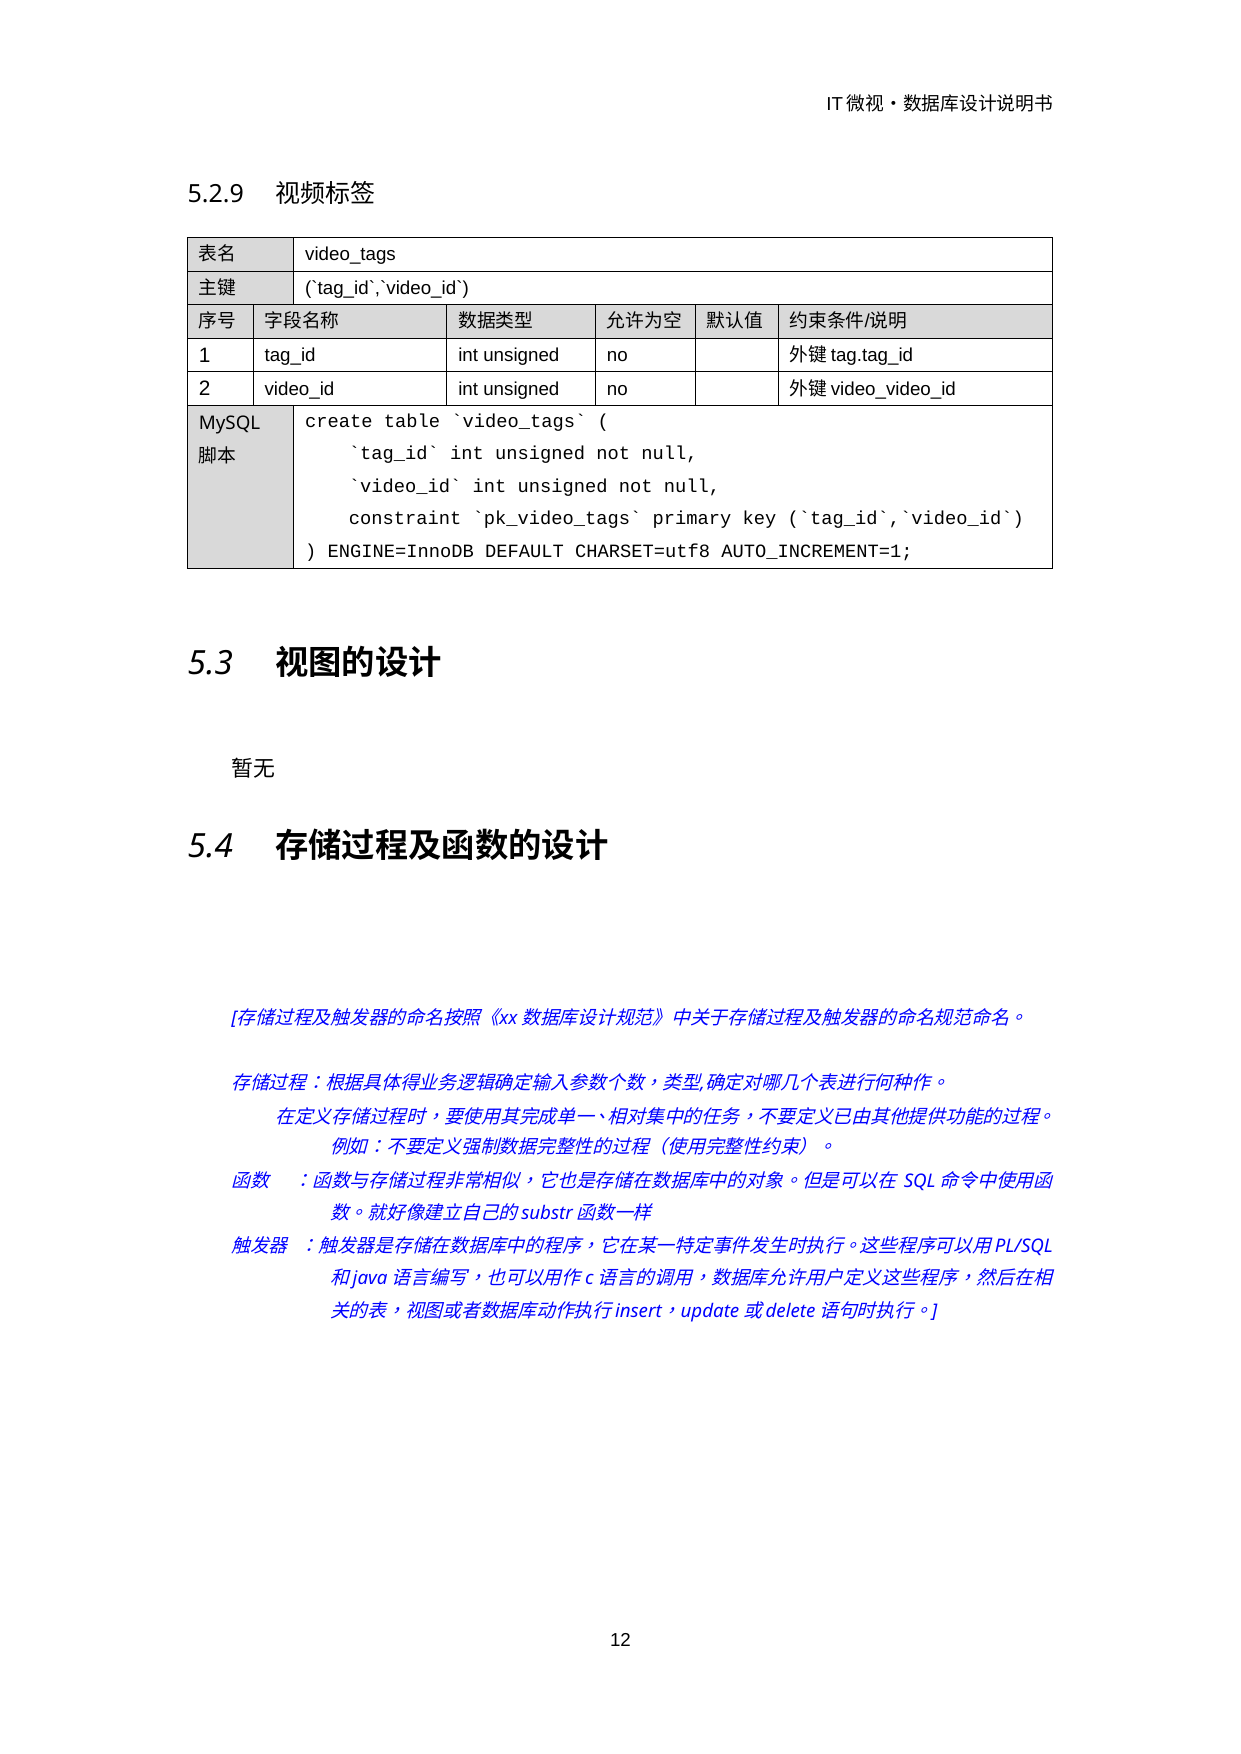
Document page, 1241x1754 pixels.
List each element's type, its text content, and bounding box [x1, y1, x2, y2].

text 在定义存储过程时，要使用其完成单一、相对集中的任务，不要定义已由其他提供功能的过程。例如：不要定义强制数据完整性的过程（使用完整性约束）。 [231, 1099, 1053, 1164]
table_cell no [596, 339, 695, 371]
table_cell 序号 [188, 305, 253, 338]
table_cell 数据类型 [447, 305, 595, 338]
table_cell 允许为空 [596, 305, 695, 338]
table_cell [696, 339, 778, 371]
table_cell video_id [254, 372, 446, 405]
table_cell 字段名称 [254, 305, 446, 338]
table_header 表名 [188, 238, 293, 271]
text 暂无 [187, 753, 1053, 785]
table_cell 约束条件/说明 [779, 305, 1052, 338]
table_cell 外键video_video_id [779, 372, 1052, 405]
subtitle 视频标签 [187, 159, 1053, 224]
table_cell int unsigned [447, 339, 595, 371]
table_cell 外键tag.tag_id [779, 339, 1052, 371]
text 函数 ：函数与存储过程非常相似，它也是存储在数据库中的对象。但是可以在SQL命令中使用函数。就好像建立自己的substr函数一样 [231, 1164, 1053, 1229]
text 存储过程：根据具体得业务逻辑确定输入参数个数，类型,确定对哪几个表进行何种作。 [231, 1066, 1053, 1099]
table_cell (`tag_id`,`video_id`) [294, 272, 1052, 304]
table_cell [696, 372, 778, 405]
subtitle 视图的设计 [187, 629, 1053, 694]
table_cell int unsigned [447, 372, 595, 405]
text 触发器 ：触发器是存储在数据库中的程序，它在某一特定事件发生时执行。这些程序可以用PL/SQL和java语言编写，也可以用作c语言的调用，数据库允许用户定义这些程序，然后在相关的表，视图或者数据库动作执行insert，update或delete语句时执行。] [231, 1229, 1053, 1326]
table_cell create table `video_tags` ( `tag_id` int unsigned not null, `video_id` int unsigned not null, constraint `pk_video_tags` primary key (`tag_id`,`video_id`) ) ENGINE=InnoDB DEFAULT CHARSET=utf8 AUTO_INCREMENT=1; [294, 406, 1052, 568]
table_cell 主键 [188, 272, 293, 304]
text [存储过程及触发器的命名按照《xx数据库设计规范》中关于存储过程及触发器的命名规范命名。 [231, 1001, 1053, 1034]
table_cell 默认值 [696, 305, 778, 338]
table_cell MySQL脚本 [188, 406, 293, 568]
table_cell no [596, 372, 695, 405]
table_cell 2 [188, 372, 253, 405]
table_header video_tags [294, 238, 1052, 271]
table_cell 1 [188, 339, 253, 371]
subtitle 存储过程及函数的设计 [187, 812, 1053, 877]
table_cell tag_id [254, 339, 446, 371]
